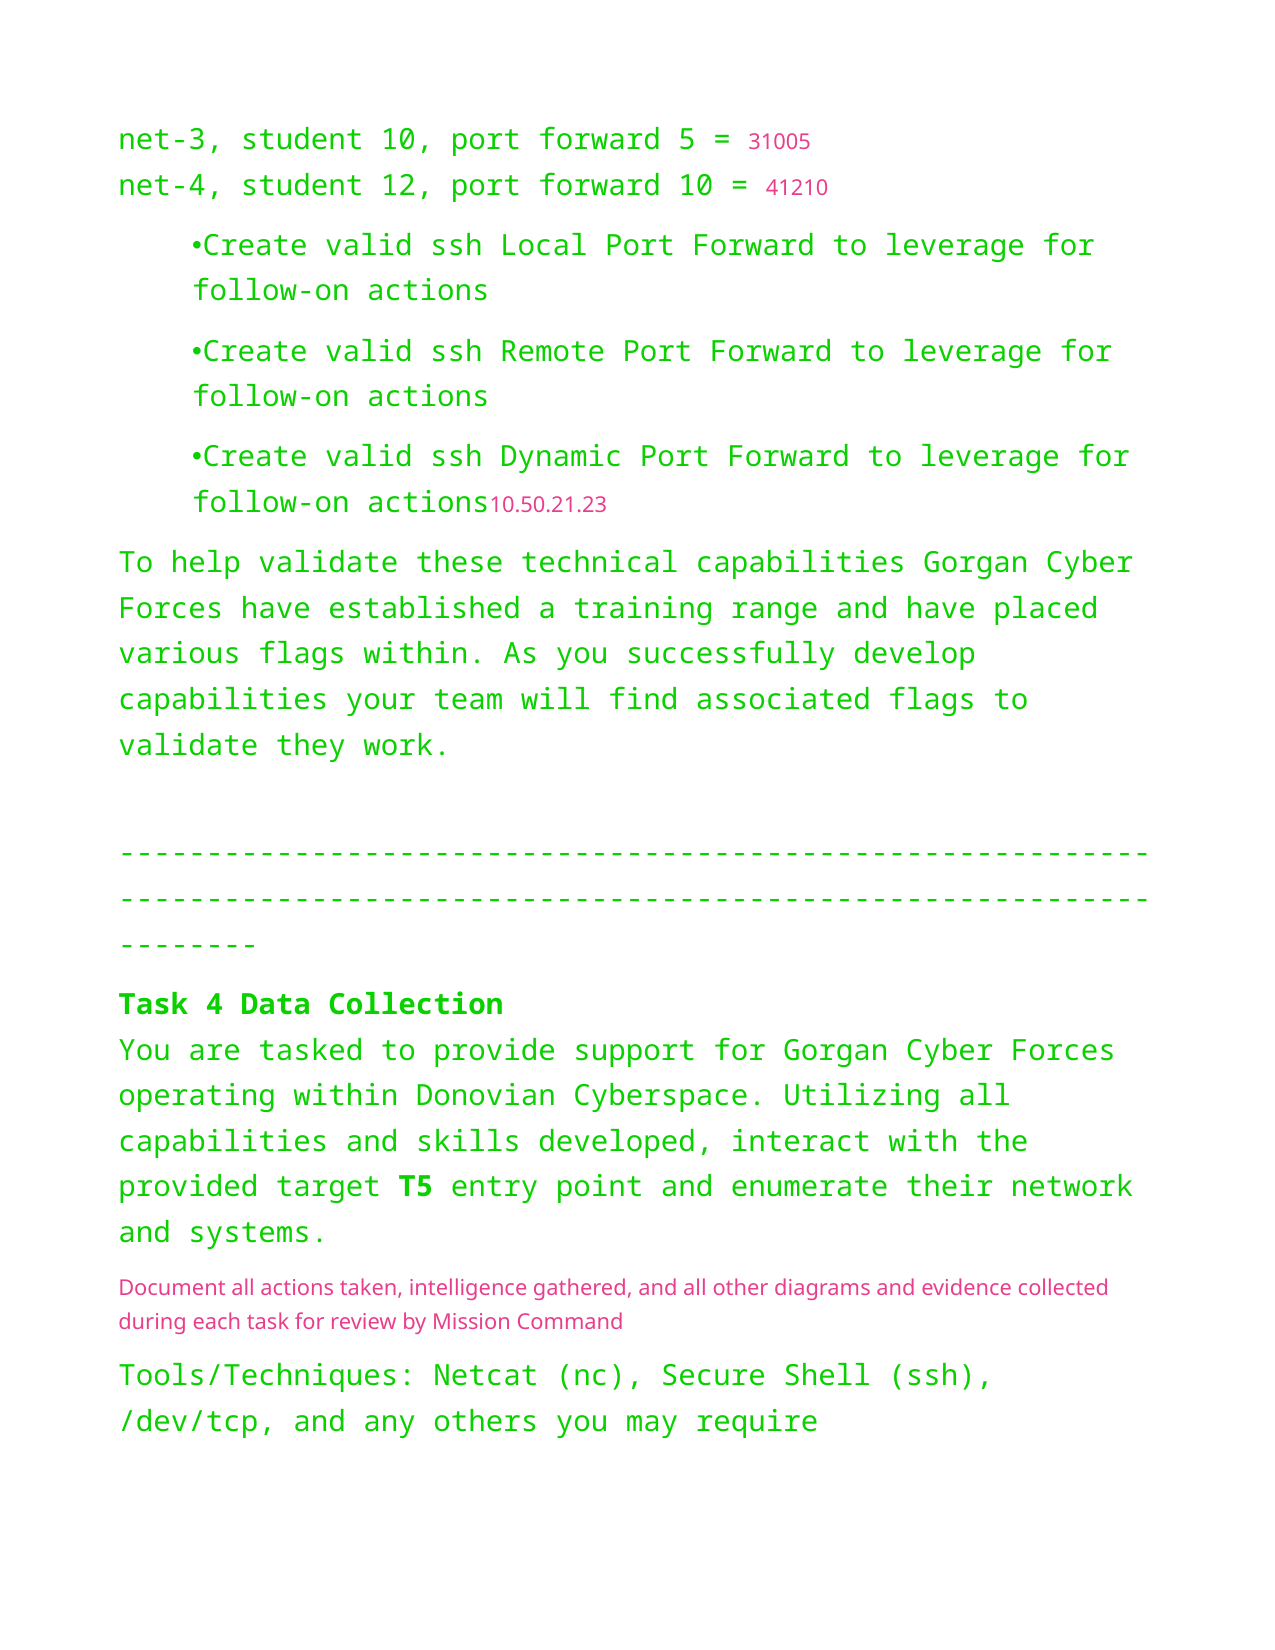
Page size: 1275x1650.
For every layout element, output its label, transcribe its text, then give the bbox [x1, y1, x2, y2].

list Create valid ssh Dynamic Port Forward to leverage for follow-on actions10.50.21.23 [118, 436, 1157, 521]
list Create valid ssh Local Port Forward to leverage for follow-on actions [118, 224, 1157, 309]
text To help validate these technical capabilities Gorgan Cyber Forces have established a training range and have placed various flags within. As you successfully develop capabilities your team will find associated flags to validate they work. [118, 541, 1157, 764]
text ------------------------------------------------------------------------------------------------------------------------------ [118, 832, 1157, 963]
list Create valid ssh Remote Port Forward to leverage for follow-on actions [118, 330, 1157, 415]
text Tools/Techniques: Netcat (nc), Secure Shell (ssh), /dev/tcp, and any others you may require [118, 1354, 1157, 1440]
text net-3, student 10, port forward 5 = 31005 net-4, student 12, port forward 10 = 41210 [118, 118, 1157, 203]
text Document all actions taken, intelligence gathered, and all other diagrams and evidence collected during each task for review by Mission Command [118, 1272, 1157, 1336]
text Task 4 Data Collection You are tasked to provide support for Gorgan Cyber Forces operating within Donovian Cyberspace. Utilizing all capabilities and skills developed, interact with the provided target T5 entry point and enumerate their network and systems. [118, 983, 1157, 1251]
